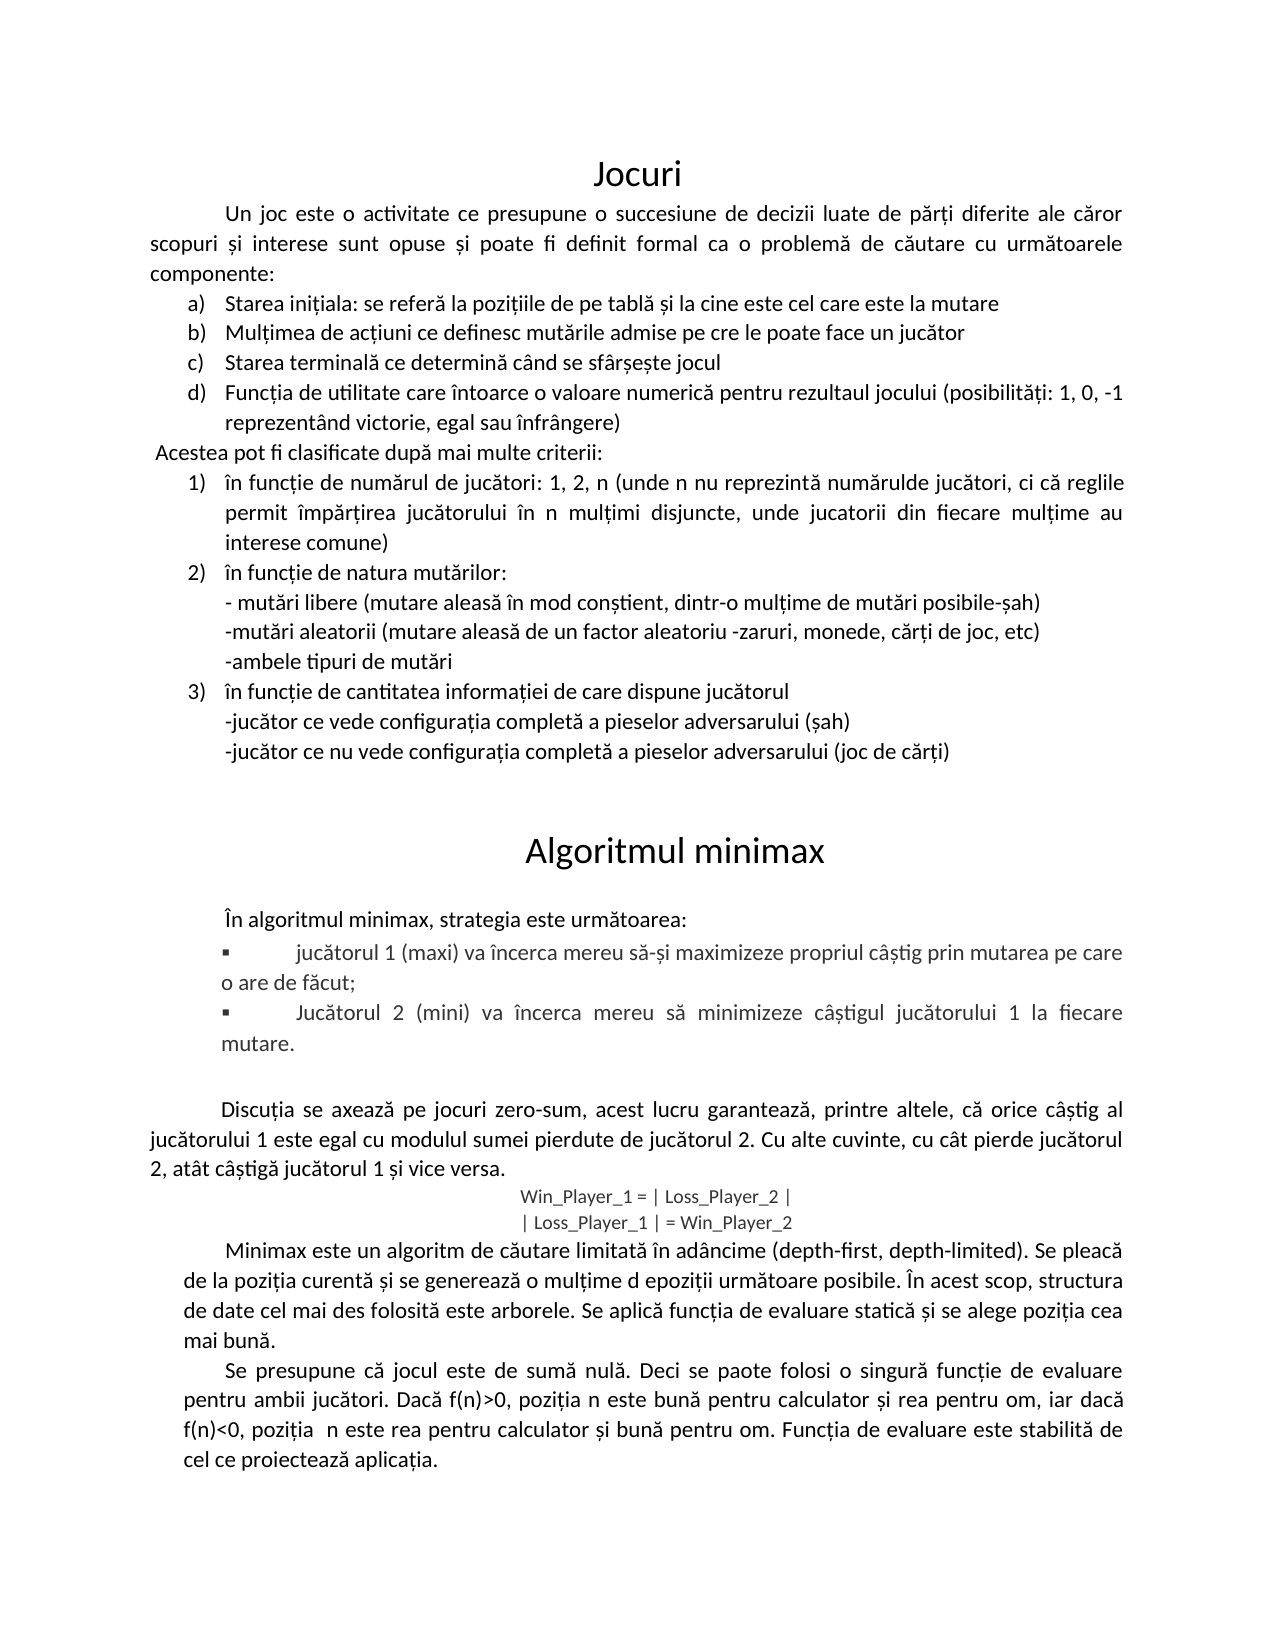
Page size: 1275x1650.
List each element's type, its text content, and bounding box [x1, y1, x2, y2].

list Funcția de utilitate care întoarce o valoare numerică pentru rezultaul jocului (posibilități: 1, 0, -1 reprezentând victorie, egal sau înfrângere) [187, 378, 1125, 436]
list -mutări aleatorii (mutare aleasă de un factor aleatoriu -zaruri, monede, cărți de joc, etc) [225, 617, 1125, 646]
text Jocuri [150, 150, 1125, 196]
list -jucător ce vede configurația completă a pieselor adversarului (șah) [225, 707, 1125, 735]
list Algoritmul minimax [225, 827, 1125, 873]
list Starea terminală ce determină când se sfârșește jocul [187, 348, 1125, 376]
list în funcție de natura mutărilor: [187, 558, 1125, 586]
text Win_Player_1 = | Loss_Player_2 | | Loss_Player_1 | = Win_Player_2 [183, 1184, 1125, 1234]
list în funcție de numărul de jucători: 1, 2, n (unde n nu reprezintă numărulde jucători, ci că reglile permit împărțirea jucătorului în n mulțimi disjuncte, unde jucatorii din fiecare mulțime au interese comune) [187, 468, 1125, 556]
list În algoritmul minimax, strategia este următoarea: [225, 906, 1125, 934]
list Jucătorul 2 (mini) va încerca mereu să minimizeze câștigul jucătorului 1 la fiecare mutare. [221, 996, 1125, 1057]
text Se presupune că jocul este de sumă nulă. Deci se paote folosi o singură funcție de evaluare pentru ambii jucători. Dacă f(n)>0, poziția n este bună pentru calculator și rea pentru om, iar dacă f(n)<0, poziția n este rea pentru calculator și bună pentru om. Funcția de evaluare este stabilită de cel ce proiectează aplicația. [183, 1356, 1125, 1473]
list jucătorul 1 (maxi) va încerca mereu să-și maximizeze propriul câștig prin mutarea pe care o are de făcut; [221, 936, 1125, 996]
list -jucător ce nu vede configurația completă a pieselor adversarului (joc de cărți) [225, 737, 1125, 765]
list -ambele tipuri de mutări [225, 647, 1125, 675]
text Un joc este o activitate ce presupune o succesiune de decizii luate de părți diferite ale căror scopuri și interese sunt opuse și poate fi definit formal ca o problemă de căutare cu următoarele componente: [150, 199, 1125, 287]
list în funcție de cantitatea informației de care dispune jucătorul [187, 677, 1125, 705]
list Starea inițiala: se referă la pozițiile de pe tablă și la cine este cel care este la mutare [187, 289, 1125, 317]
text Discuția se axează pe jocuri zero-sum, acest lucru garantează, printre altele, că orice câștig al jucătorului 1 este egal cu modulul sumei pierdute de jucătorul 2. Cu alte cuvinte, cu cât pierde jucătorul 2, atât câștigă jucătorul 1 și vice versa. [150, 1095, 1125, 1183]
text Minimax este un algoritm de căutare limitată în adâncime (depth-first, depth-limited). Se pleacă de la poziția curentă și se generează o mulțime d epoziții următoare posibile. În acest scop, structura de date cel mai des folosită este arborele. Se aplică funcția de evaluare statică și se alege poziția cea mai bună. [183, 1236, 1125, 1354]
list - mutări libere (mutare aleasă în mod conștient, dintr-o mulțime de mutări posibile-șah) [225, 588, 1125, 616]
list Mulțimea de acțiuni ce definesc mutările admise pe cre le poate face un jucător [187, 318, 1125, 347]
text Acestea pot fi clasificate după mai multe criterii: [150, 438, 1125, 466]
